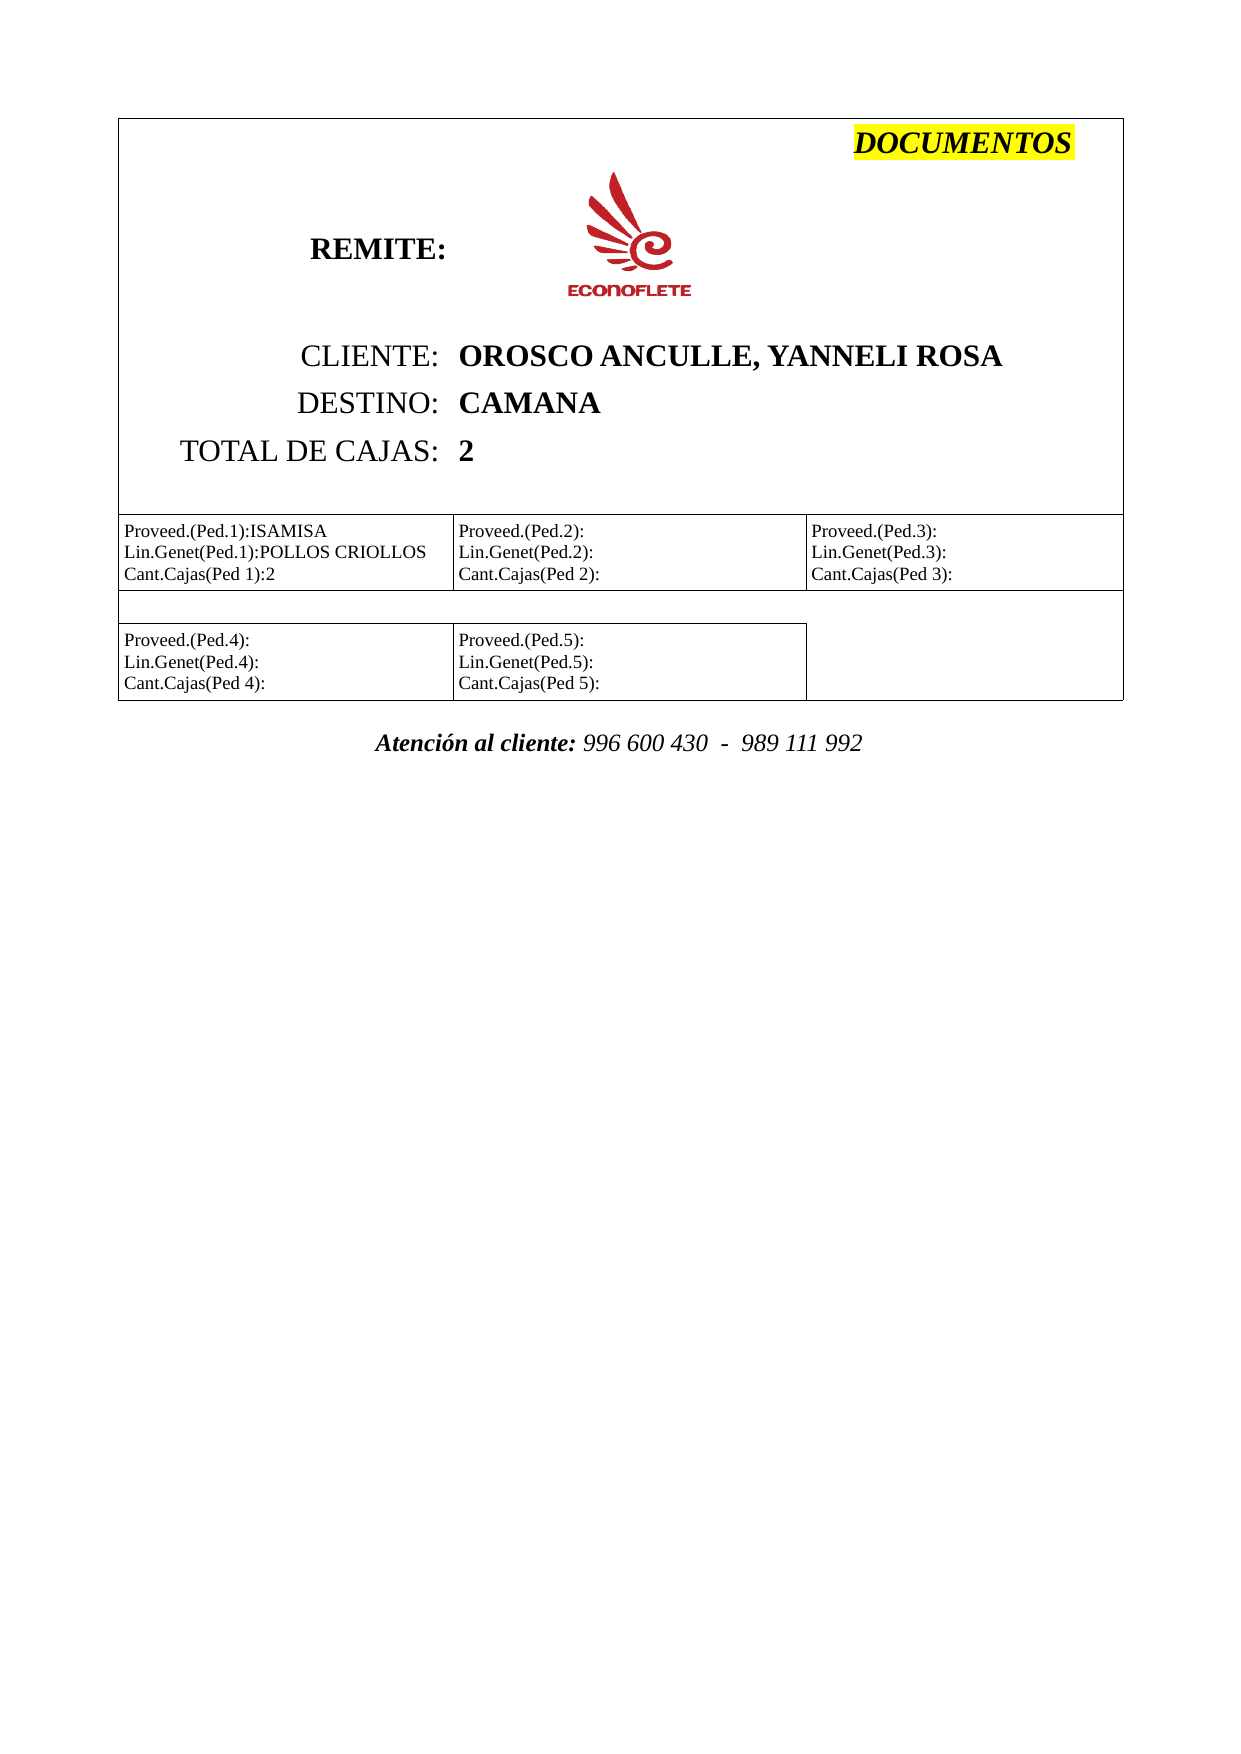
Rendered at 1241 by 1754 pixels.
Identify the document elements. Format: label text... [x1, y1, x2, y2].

table_cell Proveed.(Ped.1):ISAMISA Lin.Genet(Ped.1):POLLOS CRIOLLOS Cant.Cajas(Ped 1):2 [119, 515, 453, 590]
table_cell Proveed.(Ped.2): Lin.Genet(Ped.2): Cant.Cajas(Ped 2): [454, 515, 806, 590]
table_cell OROSCO ANCULLE, YANNELI ROSA [453, 332, 1123, 379]
table_header [119, 119, 453, 166]
table_cell [806, 166, 1123, 332]
table_cell CLIENTE: [119, 332, 453, 379]
table_header DOCUMENTOS [806, 119, 1123, 166]
table_cell [453, 591, 806, 623]
table_cell [806, 474, 1123, 514]
table_cell CAMANA [453, 379, 806, 426]
table_cell [453, 474, 806, 514]
table_cell REMITE: [119, 166, 453, 332]
table_cell [807, 623, 1123, 699]
table_cell 2 [453, 426, 1123, 474]
picture [552, 171, 707, 297]
table_cell [453, 166, 806, 332]
table_cell Proveed.(Ped.5): Lin.Genet(Ped.5): Cant.Cajas(Ped 5): [454, 624, 806, 699]
table_cell Proveed.(Ped.3): Lin.Genet(Ped.3): Cant.Cajas(Ped 3): [807, 515, 1123, 590]
table_cell [119, 591, 453, 623]
text Atención al cliente: 996 600 430 - 989 111 992 [118, 728, 1122, 757]
table_cell Proveed.(Ped.4): Lin.Genet(Ped.4): Cant.Cajas(Ped 4): [119, 624, 453, 699]
table_cell DESTINO: [119, 379, 453, 426]
table_cell [119, 474, 453, 514]
table_cell [806, 379, 1123, 426]
table_cell [806, 591, 1123, 623]
table_header [453, 119, 806, 166]
table_cell TOTAL DE CAJAS: [119, 426, 453, 474]
